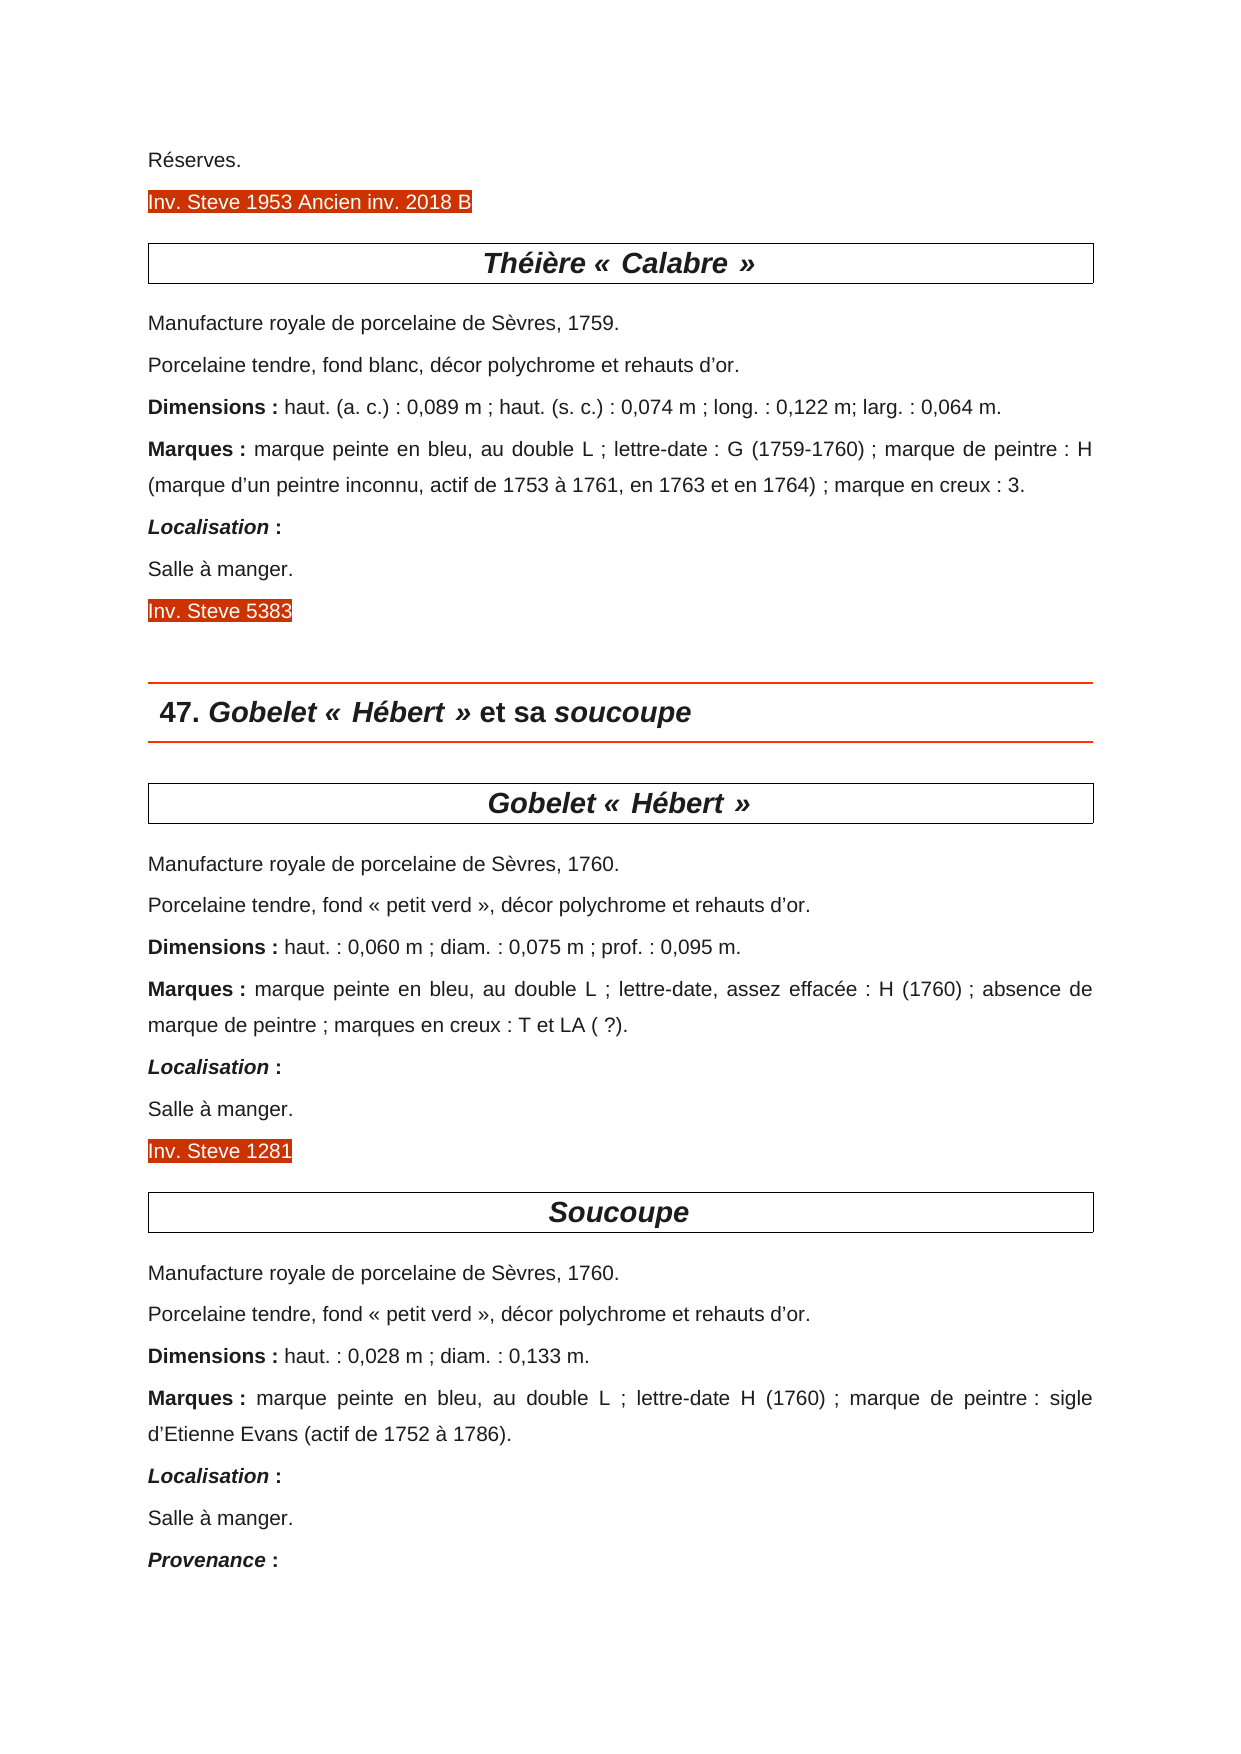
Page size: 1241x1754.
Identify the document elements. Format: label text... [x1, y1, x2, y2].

text Marques : marque peinte en bleu, au double L ; lettre-date, assez effacée : H (1760) ; absence de marque de peintre ; marques en creux : T et LA ( ?). [148, 977, 1093, 1037]
text Dimensions : haut. : 0,060 m ; diam. : 0,075 m ; prof. : 0,095 m. [148, 935, 1093, 959]
text Dimensions : haut. (a. c.) : 0,089 m ; haut. (s. c.) : 0,074 m ; long. : 0,122 m; larg. : 0,064 m. [148, 395, 1093, 419]
text Porcelaine tendre, fond « petit verd », décor polychrome et rehauts d’or. [148, 1302, 1093, 1326]
subtitle Soucoupe [149, 1193, 1093, 1232]
text Localisation : [148, 515, 1093, 539]
text Inv. Steve 5383 [148, 598, 1093, 622]
text Réserves. [148, 148, 1093, 172]
text Manufacture royale de porcelaine de Sèvres, 1760. [148, 1260, 1093, 1284]
subtitle Gobelet « Hébert » [149, 784, 1093, 823]
text Salle à manger. [148, 1097, 1093, 1121]
text Marques : marque peinte en bleu, au double L ; lettre-date H (1760) ; marque de peintre : sigle d’Etienne Evans (actif de 1752 à 1786). [148, 1386, 1093, 1446]
text Porcelaine tendre, fond « petit verd », décor polychrome et rehauts d’or. [148, 893, 1093, 917]
text Provenance : [148, 1548, 1093, 1572]
text Salle à manger. [148, 1506, 1093, 1530]
text Porcelaine tendre, fond blanc, décor polychrome et rehauts d’or. [148, 353, 1093, 377]
text Localisation : [148, 1464, 1093, 1488]
text Dimensions : haut. : 0,028 m ; diam. : 0,133 m. [148, 1344, 1093, 1368]
text Salle à manger. [148, 557, 1093, 581]
text Inv. Steve 1953 Ancien inv. 2018 B [148, 189, 1093, 213]
subtitle Gobelet « Hébert » et sa soucoupe [148, 684, 1093, 741]
text Localisation : [148, 1055, 1093, 1079]
text Marques : marque peinte en bleu, au double L ; lettre-date : G (1759-1760) ; marque de peintre : H (marque d’un peintre inconnu, actif de 1753 à 1761, en 1763 et en 1764) ; marque en creux : 3. [148, 437, 1093, 497]
text Inv. Steve 1281 [292, 1139, 1093, 1163]
subtitle Théière « Calabre » [149, 244, 1093, 283]
text Manufacture royale de porcelaine de Sèvres, 1760. [148, 851, 1093, 875]
text Manufacture royale de porcelaine de Sèvres, 1759. [148, 311, 1093, 335]
